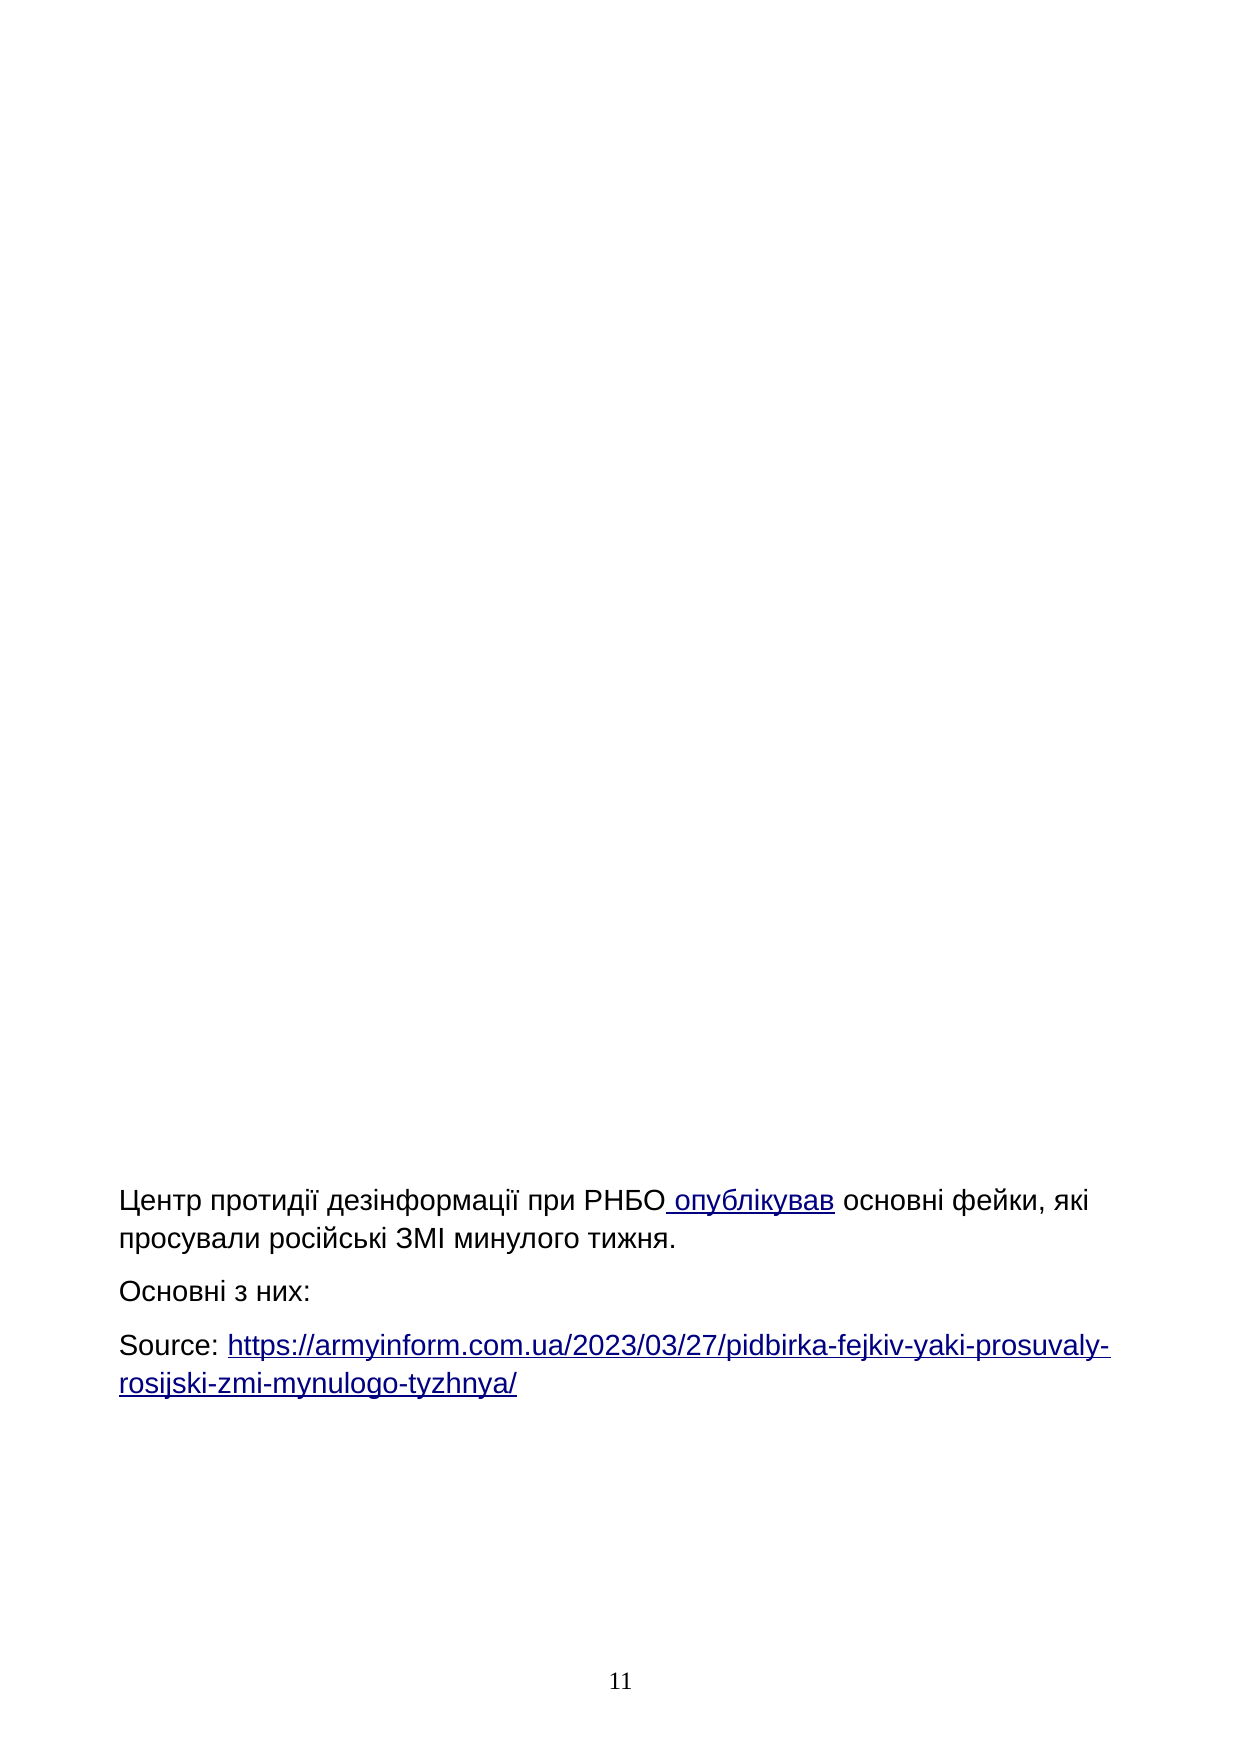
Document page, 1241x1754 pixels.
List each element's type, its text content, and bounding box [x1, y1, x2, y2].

text Source: https://armyinform.com.ua/2023/03/27/pidbirka-fejkiv-yaki-prosuvaly-rosijski-zmi-mynulogo-tyzhnya/ [118, 1328, 1122, 1400]
text Основні з них: [118, 1274, 1122, 1308]
text Центр протидії дезінформації при РНБО опублікував основні фейки, які просували російські ЗМІ минулого тижня. [118, 1183, 1122, 1255]
